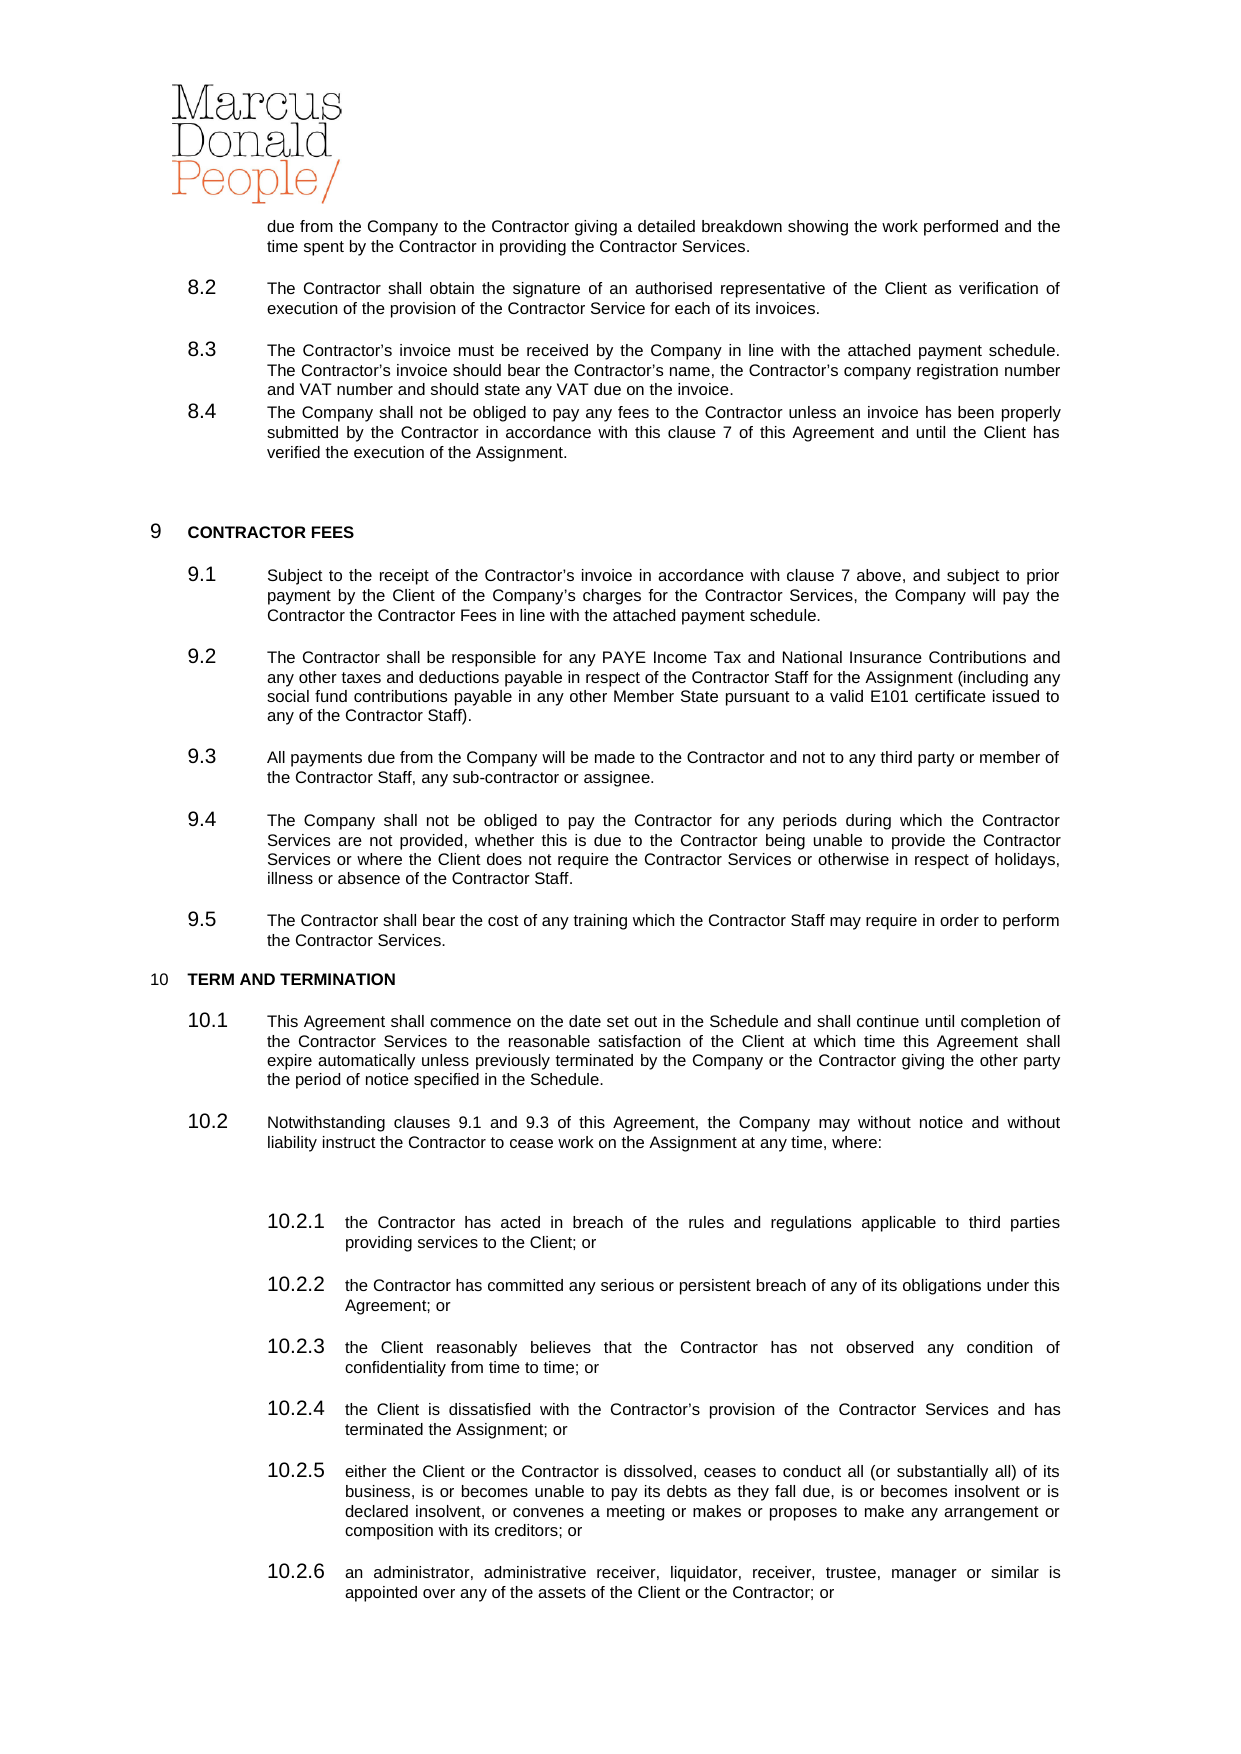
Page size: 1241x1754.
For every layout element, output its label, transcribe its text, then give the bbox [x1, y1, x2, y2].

list CONTRACTOR FEES [150, 519, 1061, 543]
list Subject to the receipt of the Contractor’s invoice in accordance with clause 7 above, and subject to prior payment by the Client of the Company’s charges for the Contractor Services, the Company will pay the Contractor the Contractor Fees in line with the attached payment schedule. [187, 562, 1061, 624]
list All payments due from the Company will be made to the Contractor and not to any third party or member of the Contractor Staff, any sub-contractor or assignee. [187, 744, 1061, 787]
list The Company shall not be obliged to pay any fees to the Contractor unless an invoice has been properly submitted by the Contractor in accordance with this clause 7 of this Agreement and until the Client has verified the execution of the Assignment. [187, 399, 1061, 462]
list the Contractor has acted in breach of the rules and regulations applicable to third parties providing services to the Client; or [267, 1209, 1061, 1252]
list Notwithstanding clauses 9.1 and 9.3 of this Agreement, the Company may without notice and without liability instruct the Contractor to cease work on the Assignment at any time, where: [187, 1108, 1061, 1152]
list The Contractor shall be responsible for any PAYE Income Tax and National Insurance Contributions and any other taxes and deductions payable in respect of the Contractor Staff for the Assignment (including any social fund contributions payable in any other Member State pursuant to a valid E101 certificate issued to any of the Contractor Staff). [187, 644, 1061, 725]
list This Agreement shall commence on the date set out in the Schedule and shall continue until completion of the Contractor Services to the reasonable satisfaction of the Client at which time this Agreement shall expire automatically unless previously terminated by the Company or the Contractor giving the other party the period of notice specified in the Schedule. [187, 1008, 1061, 1089]
list an administrator, administrative receiver, liquidator, receiver, trustee, manager or similar is appointed over any of the assets of the Client or the Contractor; or [267, 1559, 1061, 1602]
list due from the Company to the Contractor giving a detailed breakdown showing the work performed and the time spent by the Contractor in providing the Contractor Services. [187, 217, 1061, 256]
list the Contractor has committed any serious or persistent breach of any of its obligations under this Agreement; or [267, 1271, 1061, 1314]
list The Contractor shall obtain the signature of an authorised representative of the Client as verification of execution of the provision of the Contractor Service for each of its invoices. [187, 275, 1061, 318]
picture [166, 82, 352, 209]
list The Contractor’s invoice must be received by the Company in line with the attached payment schedule. The Contractor’s invoice should bear the Contractor’s name, the Contractor’s company registration number and VAT number and should state any VAT due on the invoice. [187, 337, 1061, 399]
list either the Client or the Contractor is dissolved, ceases to conduct all (or substantially all) of its business, is or becomes unable to pay its debts as they fall due, is or becomes insolvent or is declared insolvent, or convenes a meeting or makes or proposes to make any arrangement or composition with its creditors; or [267, 1458, 1061, 1540]
list the Client is dissatisfied with the Contractor’s provision of the Contractor Services and has terminated the Assignment; or [267, 1396, 1061, 1439]
list TERM and termination [150, 969, 1061, 989]
list The Company shall not be obliged to pay the Contractor for any periods during which the Contractor Services are not provided, whether this is due to the Contractor being unable to provide the Contractor Services or where the Client does not require the Contractor Services or otherwise in respect of holidays, illness or absence of the Contractor Staff. [187, 807, 1061, 888]
list the Client reasonably believes that the Contractor has not observed any condition of confidentiality from time to time; or [267, 1334, 1061, 1377]
list The Contractor shall bear the cost of any training which the Contractor Staff may require in order to perform the Contractor Services. [187, 907, 1061, 950]
